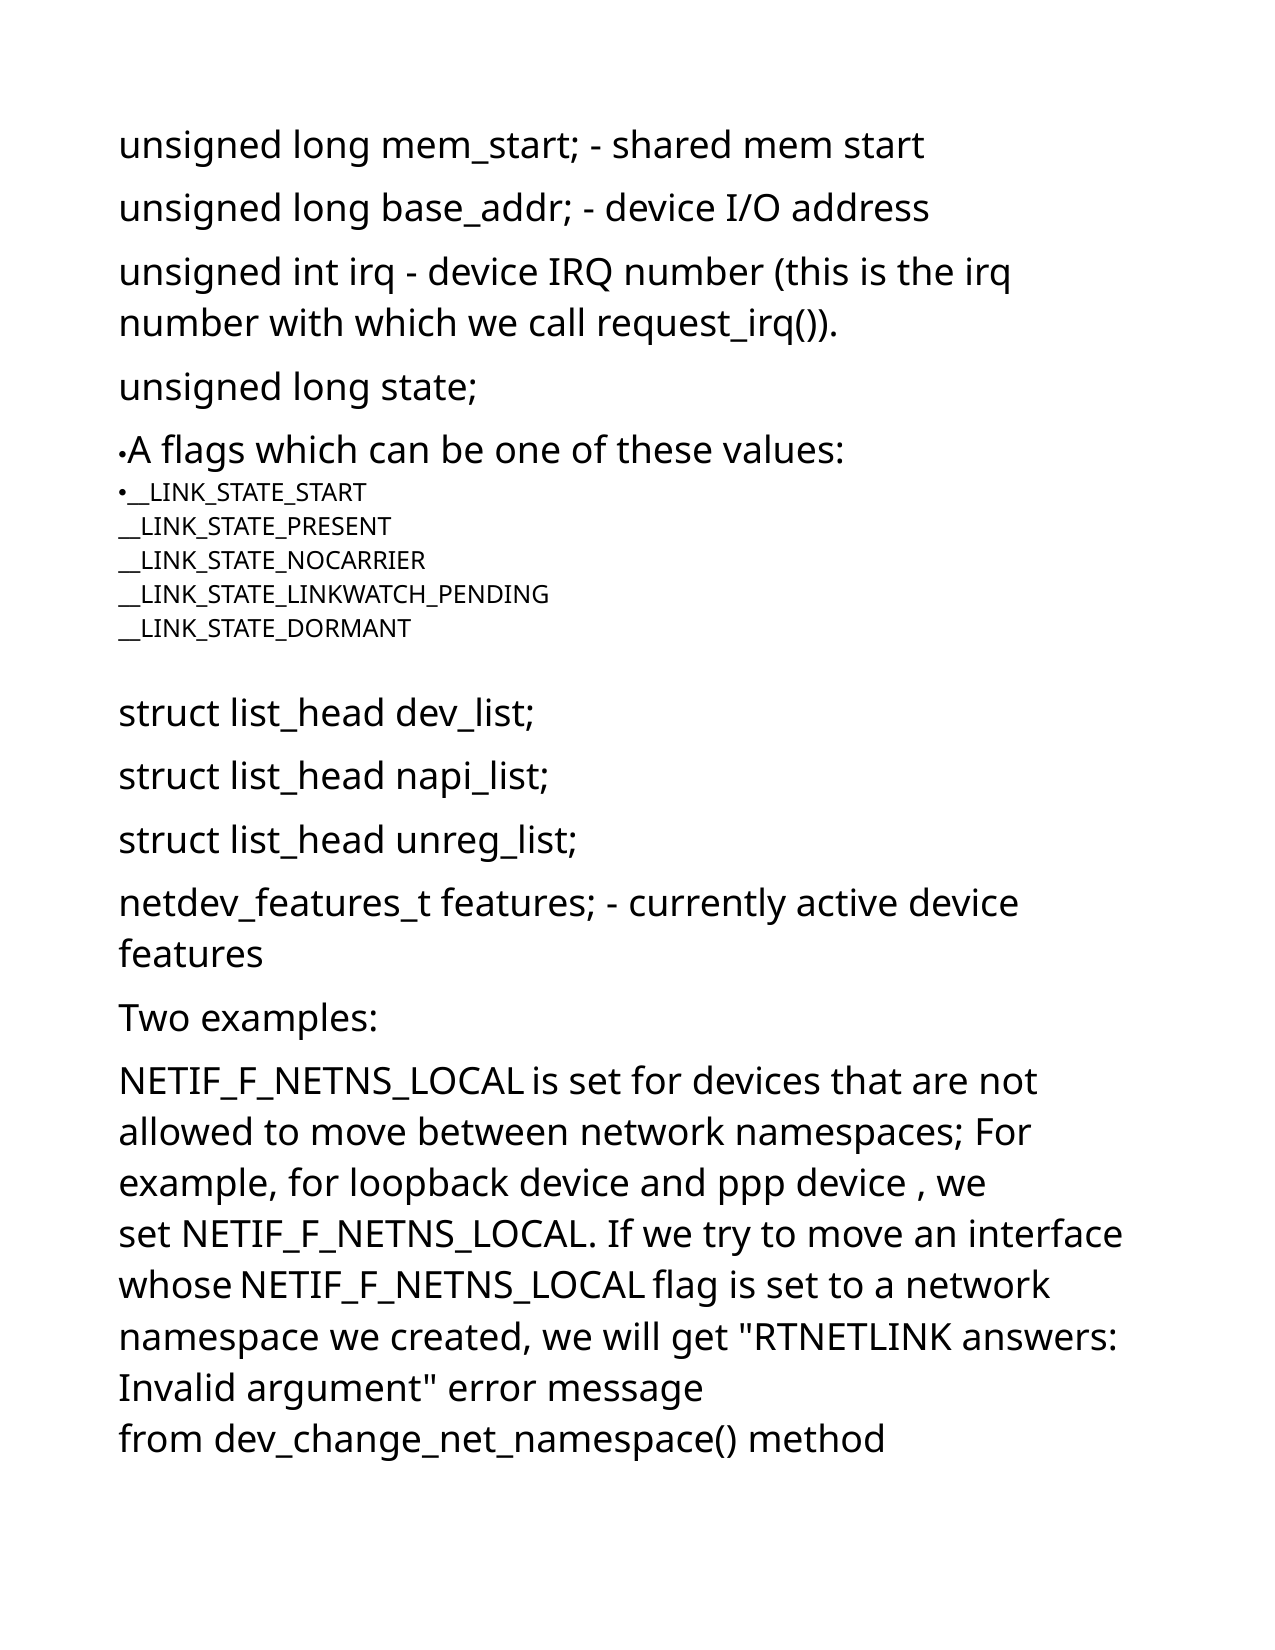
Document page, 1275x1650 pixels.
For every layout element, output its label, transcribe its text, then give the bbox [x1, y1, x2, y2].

text NETIF_F_NETNS_LOCAL is set for devices that are not allowed to move between network namespaces; For example, for loopback device and ppp device , we set NETIF_F_NETNS_LOCAL. If we try to move an interface whose NETIF_F_NETNS_LOCAL flag is set to a network namespace we created, we will get "RTNETLINK answers: Invalid argument" error message from dev_change_net_namespace() method [118, 1055, 1157, 1463]
text struct list_head unreg_list; [118, 813, 1157, 864]
text unsigned long base_addr; - device I/O address [118, 182, 1157, 233]
text unsigned long mem_start; - shared mem start [118, 118, 1157, 169]
text unsigned long state; [118, 360, 1157, 411]
text Two examples: [118, 991, 1157, 1042]
list __LINK_STATE_START __LINK_STATE_PRESENT __LINK_STATE_NOCARRIER __LINK_STATE_LINKWATCH_PENDING __LINK_STATE_DORMANT [118, 474, 1157, 645]
text struct list_head napi_list; [118, 749, 1157, 801]
text netdev_features_t features; - currently active device features [118, 877, 1157, 979]
list A flags which can be one of these values: [118, 423, 1157, 474]
text unsigned int irq - device IRQ number (this is the irq number with which we call request_irq()). [118, 245, 1157, 347]
text struct list_head dev_list; [118, 686, 1157, 737]
